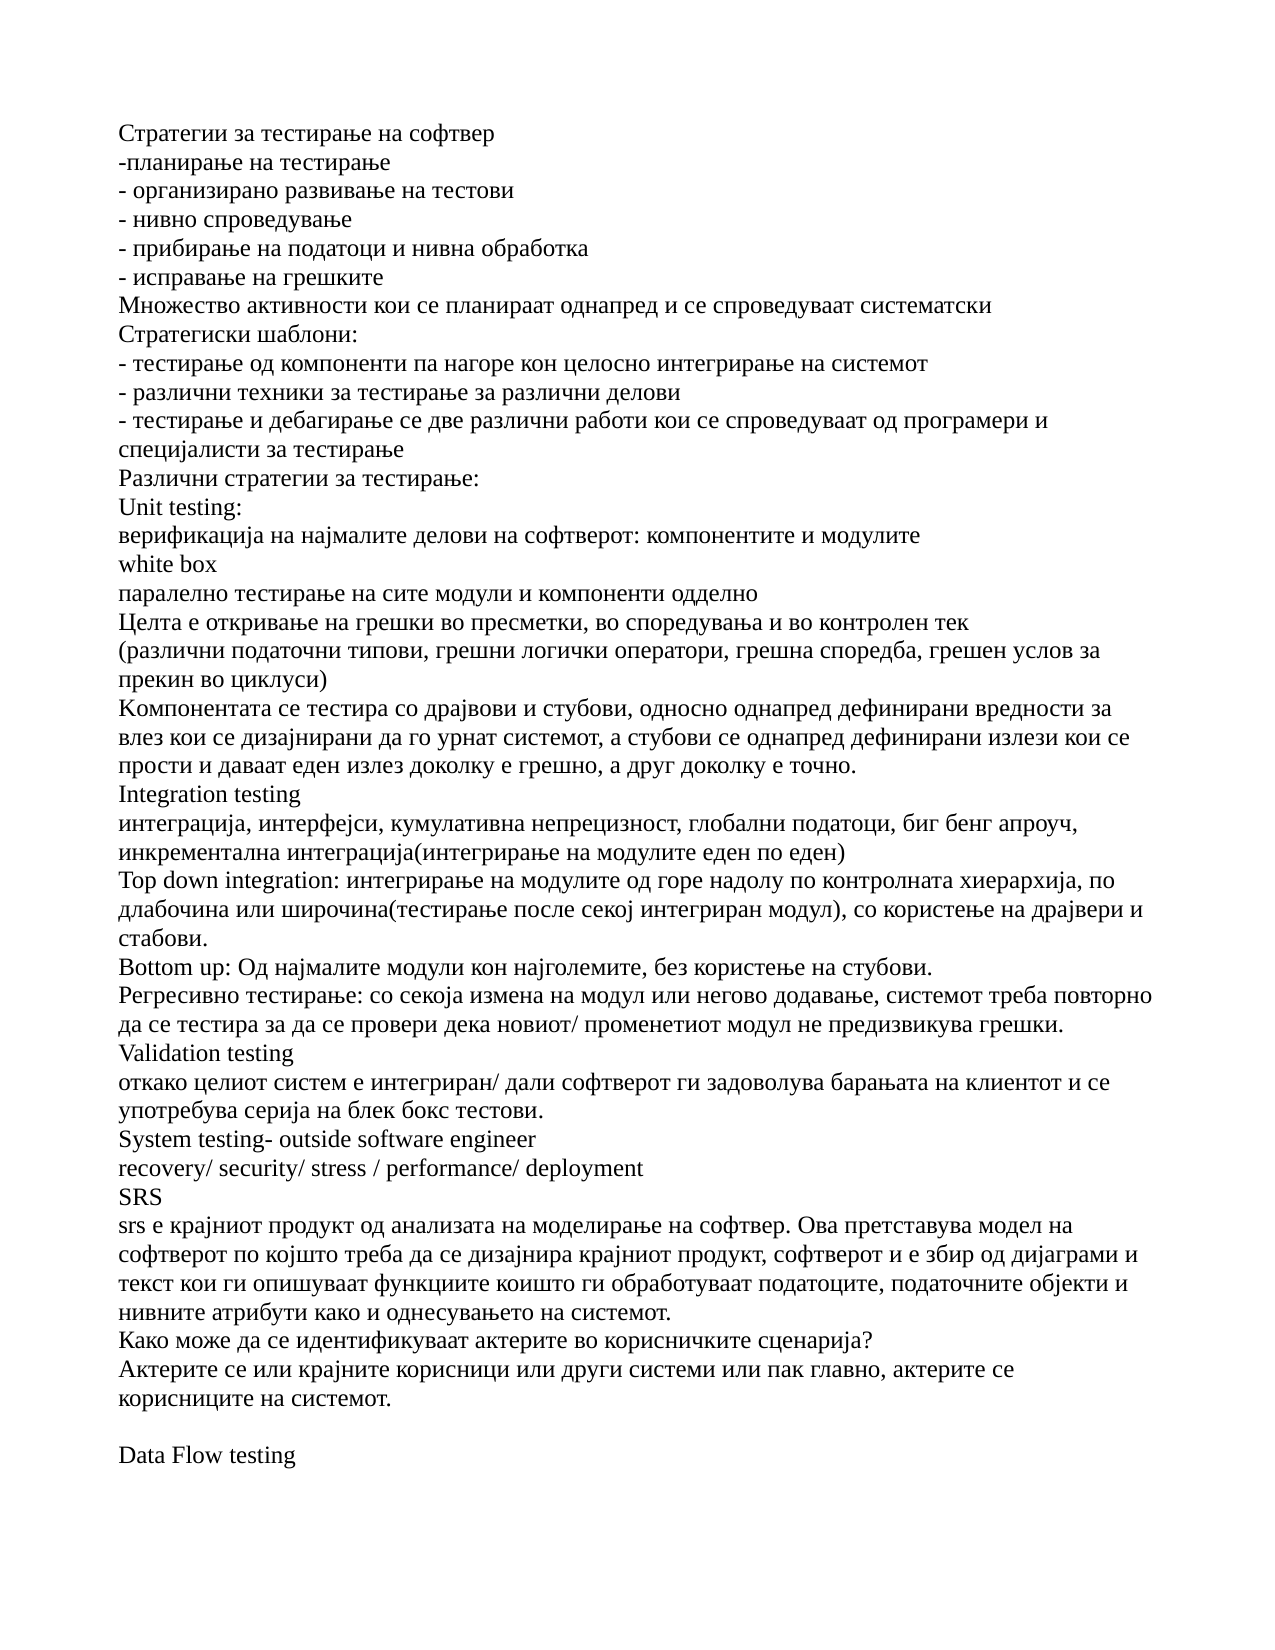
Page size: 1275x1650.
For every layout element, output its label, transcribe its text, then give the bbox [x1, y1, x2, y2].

text white box [118, 549, 1157, 578]
text Како може да се идентификуваат актерите во корисничките сценарија? Актерите се или крајните корисници или други системи или пак главно, актерите се корисниците на системот. [118, 1326, 1157, 1412]
text recovery/ security/ stress / performance/ deployment [118, 1153, 1157, 1182]
text Kомпонентата се тестира со драјвови и стубови, односно однапред дефинирани вредности за влез кои се дизајнирани да го урнат системот, а стубови се однапред дефинирани излези кои се прости и даваат еден излез доколку е грешно, а друг доколку е точно. [118, 693, 1157, 779]
text (различни податочни типови, грешни логички оператори, грешна споредба, грешен услов за прекин во циклуси) [118, 636, 1157, 693]
text Стратегии за тестирање на софтвер -планирање на тестирање [118, 118, 1157, 176]
text паралелно тестирање на сите модули и компоненти одделно [118, 578, 1157, 607]
text Unit testing: [118, 492, 1157, 521]
text откако целиот систем е интегриран/ дали софтверот ги задоволува барањата на клиентот и се употребува серија на блек бокс тестови. [118, 1067, 1157, 1124]
text верификација на најмалите делови на софтверот: компонентите и модулите [118, 521, 1157, 549]
text Bottom up: Од најмалите модули кон најголемите, без користење на стубови. [118, 952, 1157, 981]
text Целта е откривање на грешки во пресметки, во споредувања и во контролен тек [118, 607, 1157, 636]
text Множество активности кои се планираат однапред и се спроведуваат систематски [118, 291, 1157, 319]
text интеграција, интерфејси, кумулативна непрецизност, глобални податоци, биг бенг апроуч, инкрементална интеграција(интегрирање на модулите еден по еден) [118, 808, 1157, 866]
text - исправање на грешките [118, 262, 1157, 291]
text - организирано развивање на тестови - нивно спроведување - прибирање на податоци и нивна обработка [118, 176, 1157, 262]
text System testing- outside software engineer [118, 1124, 1157, 1153]
text Validation testing [118, 1038, 1157, 1067]
text srs e крајниот продукт од анализата на моделирање на софтвер. Ова претставува модел на софтверот по којшто треба да се дизајнира крајниот продукт, софтверот и е збир од дијаграми и текст кои ги опишуваат функциите коишто ги обработуваат податоците, податочните објекти и нивните атрибути како и однесувањето на системот. [118, 1211, 1157, 1326]
text - тестирање и дебагирање се две различни работи кои се спроведуваат од програмери и специјалисти за тестирање [118, 406, 1157, 463]
text Регресивно тестирање: со секоја измена на модул или негово додавање, системот треба повторно да се тестира за да се провери дека новиот/ променетиот модул не предизвикува грешки. [118, 981, 1157, 1038]
text - различни техники за тестирање за различни делови [118, 377, 1157, 406]
text Top down integration: интегрирање на модулите од горе надолу по контролната хиерархија, по длабочина или широчина(тестирање после секој интегриран модул), со користење на драјвери и стабови. [118, 866, 1157, 952]
text Различни стратегии за тестирање: [118, 463, 1157, 492]
text - тестирање од компоненти па нагоре кон целосно интегрирање на системот [118, 348, 1157, 377]
text Стратегиски шаблони: [118, 319, 1157, 348]
text Data Flow testing [118, 1441, 1157, 1469]
text Integration testing [118, 779, 1157, 808]
text SRS [118, 1182, 1157, 1211]
